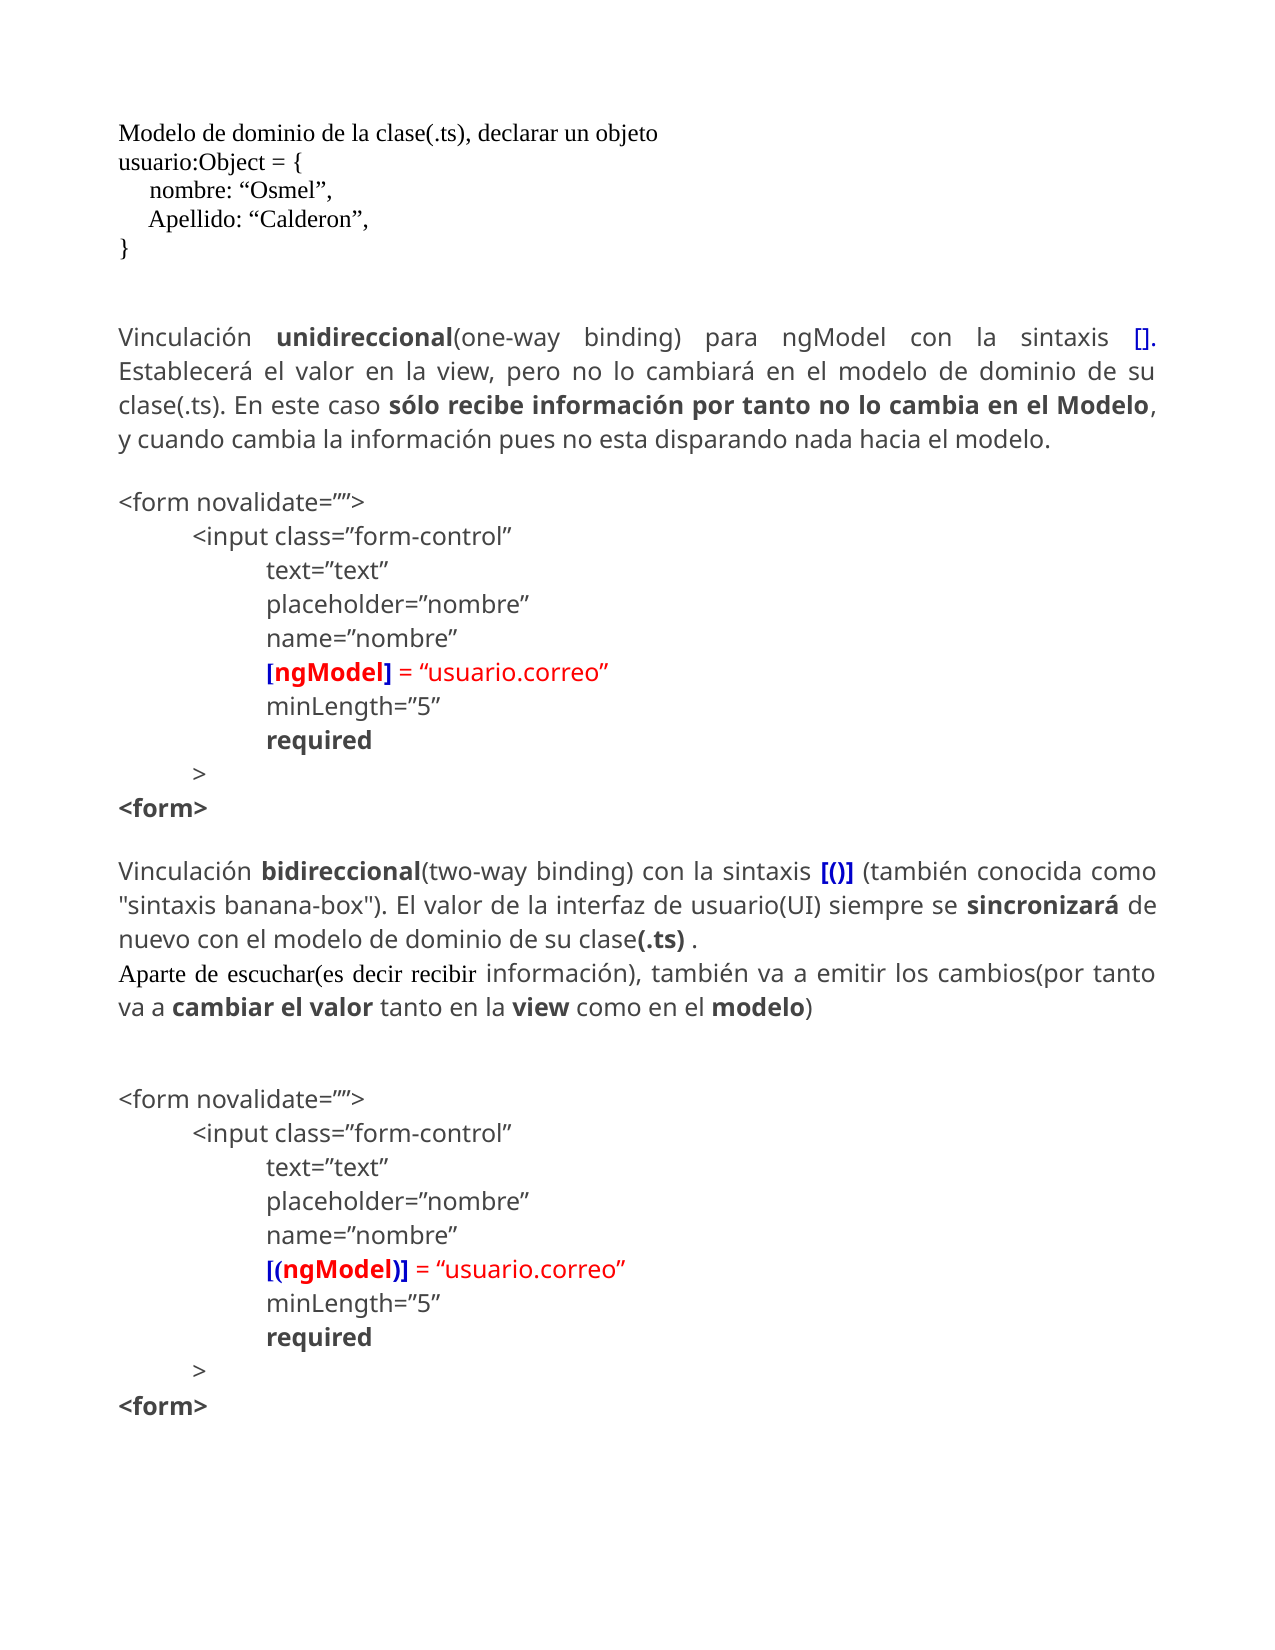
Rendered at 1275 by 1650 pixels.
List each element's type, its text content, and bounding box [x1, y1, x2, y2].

text <input class=”form-control” [118, 518, 1157, 552]
text [ngModel] = “usuario.correo” [118, 655, 1157, 689]
text name=”nombre” [118, 1218, 1157, 1252]
text usuario:Object = { [118, 147, 1157, 176]
text name=”nombre” [118, 621, 1157, 655]
text [(ngModel)] = “usuario.correo” [118, 1252, 1157, 1286]
text placeholder=”nombre” [118, 587, 1157, 621]
text required [118, 1320, 1157, 1354]
text <form> [118, 1388, 1157, 1422]
text minLength=”5” [118, 1286, 1157, 1320]
text Vinculación unidireccional(one-way binding) para ngModel con la sintaxis []. Establecerá el valor en la view, pero no lo cambiará en el modelo de dominio de su clase(.ts). En este caso sólo recibe información por tanto no lo cambia en el Modelo, y cuando cambia la información pues no esta disparando nada hacia el modelo. [118, 319, 1157, 456]
text placeholder=”nombre” [118, 1184, 1157, 1218]
text required [118, 723, 1157, 757]
text <form novalidate=””> [118, 484, 1157, 518]
text minLength=”5” [118, 689, 1157, 723]
text <form> [118, 791, 1157, 825]
text > [118, 1354, 1157, 1388]
text <form novalidate=””> [118, 1082, 1157, 1116]
text Apellido: “Calderon”, [118, 204, 1157, 233]
text Aparte de escuchar(es decir recibir información), también va a emitir los cambios(por tanto va a cambiar el valor tanto en la view como en el modelo) [118, 956, 1157, 1024]
text text=”text” [118, 1150, 1157, 1184]
text text=”text” [118, 552, 1157, 587]
text nombre: “Osmel”, [118, 176, 1157, 204]
text } [118, 233, 1157, 262]
text Vinculación bidireccional(two-way binding) con la sintaxis [()] (también conocida como "sintaxis banana-box"). El valor de la interfaz de usuario(UI) siempre se sincronizará de nuevo con el modelo de dominio de su clase(.ts) . [118, 854, 1157, 956]
text <input class=”form-control” [118, 1116, 1157, 1150]
text > [118, 757, 1157, 791]
text Modelo de dominio de la clase(.ts), declarar un objeto [118, 118, 1157, 147]
